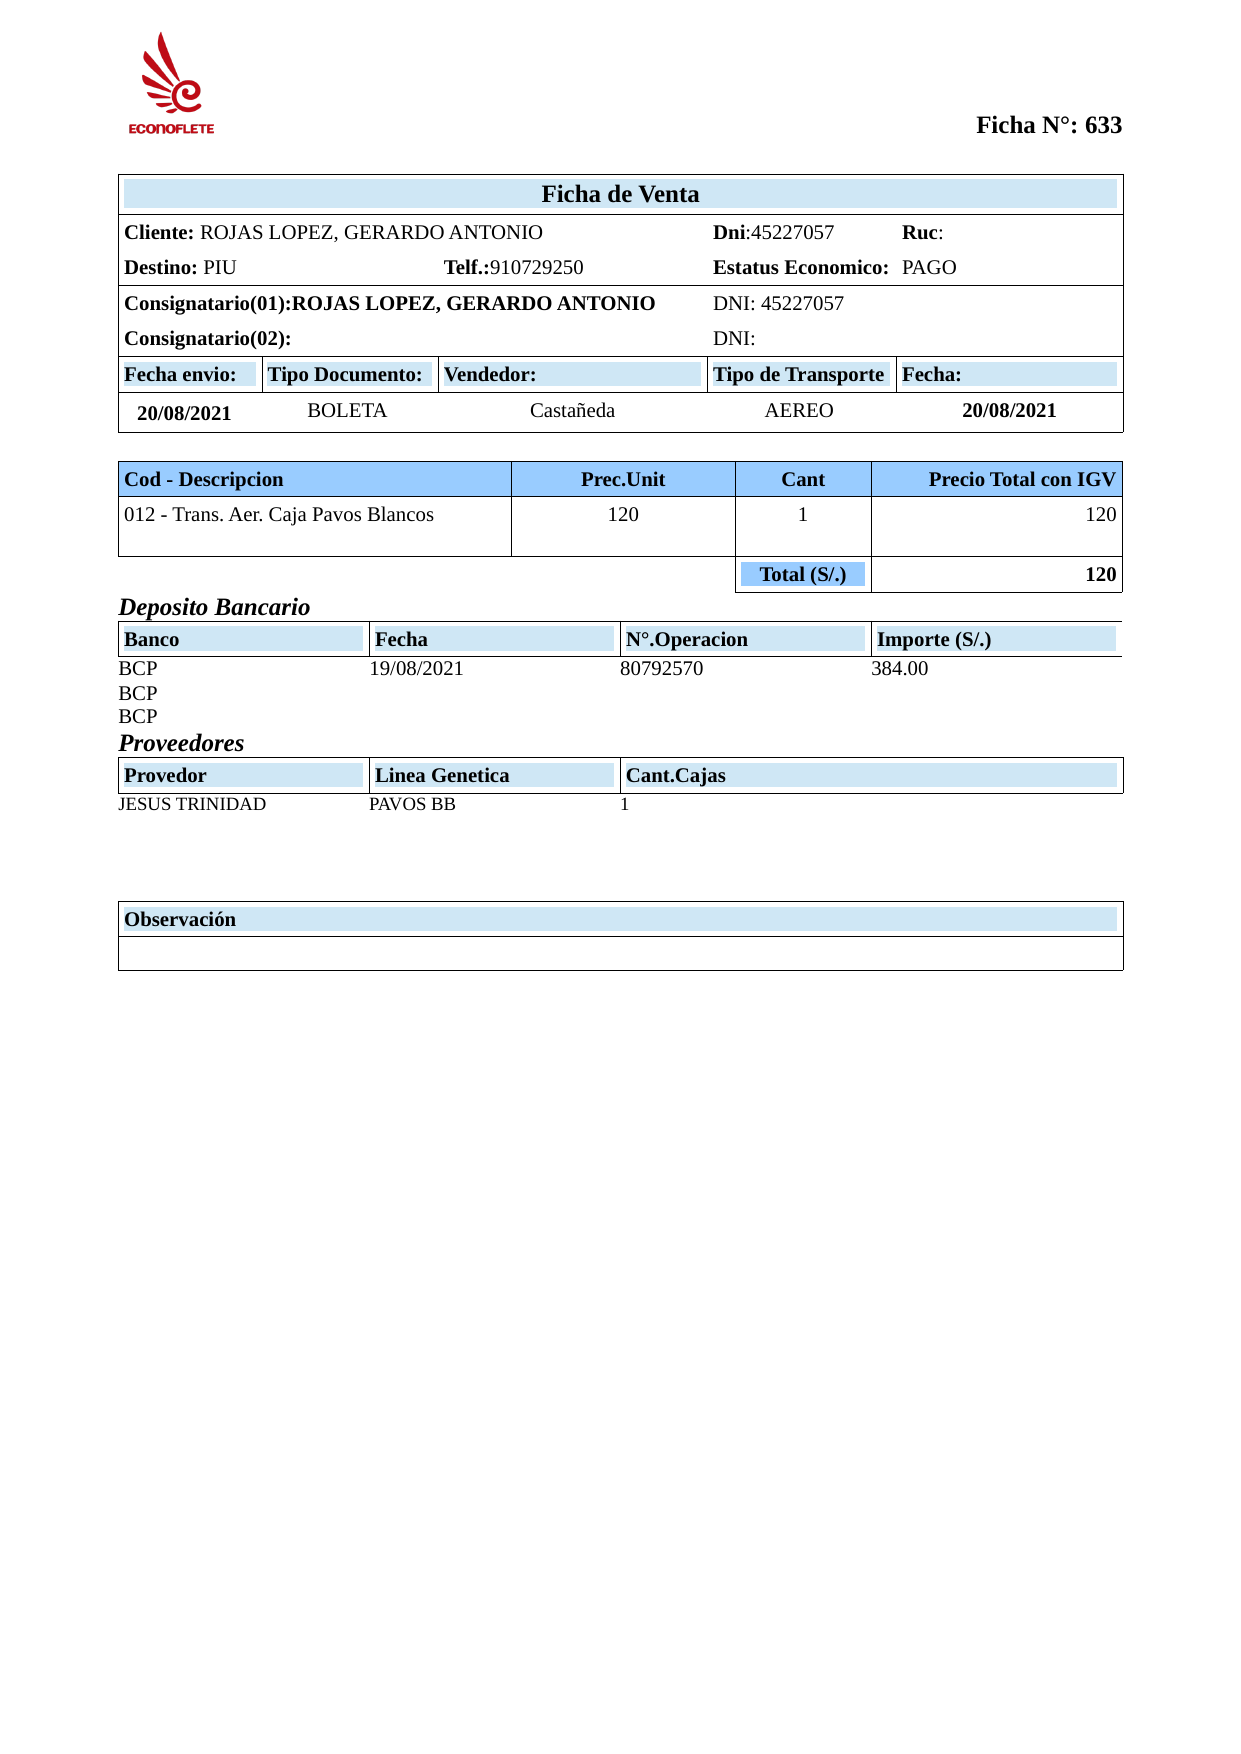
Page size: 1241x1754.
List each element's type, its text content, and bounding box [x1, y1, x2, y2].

table_cell BCP [118, 705, 369, 728]
table_cell Telf.:910729250 [438, 249, 707, 285]
table_cell Estatus Economico: [707, 249, 896, 285]
table_header Importe (S/.) [872, 622, 1122, 656]
table_cell Ruc: [896, 215, 1123, 249]
table_cell [620, 680, 871, 704]
table_header Banco [119, 622, 369, 656]
table_cell BOLETA [262, 393, 438, 432]
table_cell 1 [736, 497, 871, 556]
table_cell [369, 705, 620, 728]
table_header Prec.Unit [512, 462, 735, 496]
table_cell [511, 557, 735, 592]
table_cell 012 - Trans. Aer. Caja Pavos Blancos [119, 497, 511, 556]
table_cell Dni:45227057 [707, 215, 896, 249]
table_cell Total (S/.) [736, 557, 871, 592]
table_cell AEREO [707, 393, 896, 432]
table_header Precio Total con IGV [872, 462, 1122, 496]
table_cell [620, 858, 1123, 879]
table_cell [118, 557, 511, 592]
table_cell [119, 937, 1123, 969]
table_cell 120 [512, 497, 735, 556]
table_cell BCP [118, 680, 369, 704]
table_header Ficha de Venta [119, 175, 1123, 214]
table_cell [620, 836, 1123, 858]
table_cell [369, 680, 620, 704]
text Proveedores [118, 728, 1122, 757]
table_header Observación [119, 902, 1123, 936]
table_cell DNI: [707, 321, 1123, 356]
table_header N°.Operacion [621, 622, 871, 656]
table_cell Consignatario(02): [119, 321, 707, 356]
table_cell [620, 815, 1123, 836]
table_cell Destino: PIU [119, 249, 438, 285]
table_cell [369, 879, 620, 901]
table_cell [118, 815, 369, 836]
table_cell 80792570 [620, 657, 871, 680]
table_cell [871, 680, 1122, 704]
table_cell Consignatario(01):ROJAS LOPEZ, GERARDO ANTONIO [119, 286, 707, 321]
table_cell Tipo Documento: [263, 357, 438, 392]
table_header Linea Genetica [370, 758, 620, 793]
table_cell 120 [872, 557, 1122, 592]
table_cell [118, 879, 369, 901]
table_cell [118, 858, 369, 879]
table_cell BCP [118, 657, 369, 680]
table_cell 19/08/2021 [369, 657, 620, 680]
table_cell PAVOS BB [369, 794, 620, 814]
table_cell [620, 879, 1123, 901]
table_cell Castañeda [438, 393, 707, 432]
table_cell JESUS TRINIDAD [118, 794, 369, 814]
table_cell [369, 858, 620, 879]
table_cell 384.00 [871, 657, 1122, 680]
table_cell 20/08/2021 [119, 393, 262, 432]
table_cell [118, 836, 369, 858]
table_header Provedor [119, 758, 369, 793]
table_cell Fecha envio: [119, 357, 262, 392]
table_header Fecha [370, 622, 620, 656]
table_header Cod - Descripcion [119, 462, 511, 496]
table_cell Fecha: [897, 357, 1123, 392]
table_cell [620, 705, 871, 728]
table_cell [369, 815, 620, 836]
table_cell [871, 705, 1122, 728]
table_cell Cliente: ROJAS LOPEZ, GERARDO ANTONIO [119, 215, 707, 249]
table_header Cant [736, 462, 871, 496]
table_cell 120 [872, 497, 1122, 556]
table_cell Tipo de Transporte [708, 357, 896, 392]
table_cell Vendedor: [439, 357, 707, 392]
table_cell 1 [620, 794, 1123, 814]
table_cell 20/08/2021 [896, 393, 1123, 432]
picture [118, 31, 225, 134]
table_cell PAGO [896, 249, 1123, 285]
text Deposito Bancario [118, 592, 1122, 621]
table_header Cant.Cajas [621, 758, 1123, 793]
table_cell [369, 836, 620, 858]
table_cell DNI: 45227057 [707, 286, 1123, 321]
